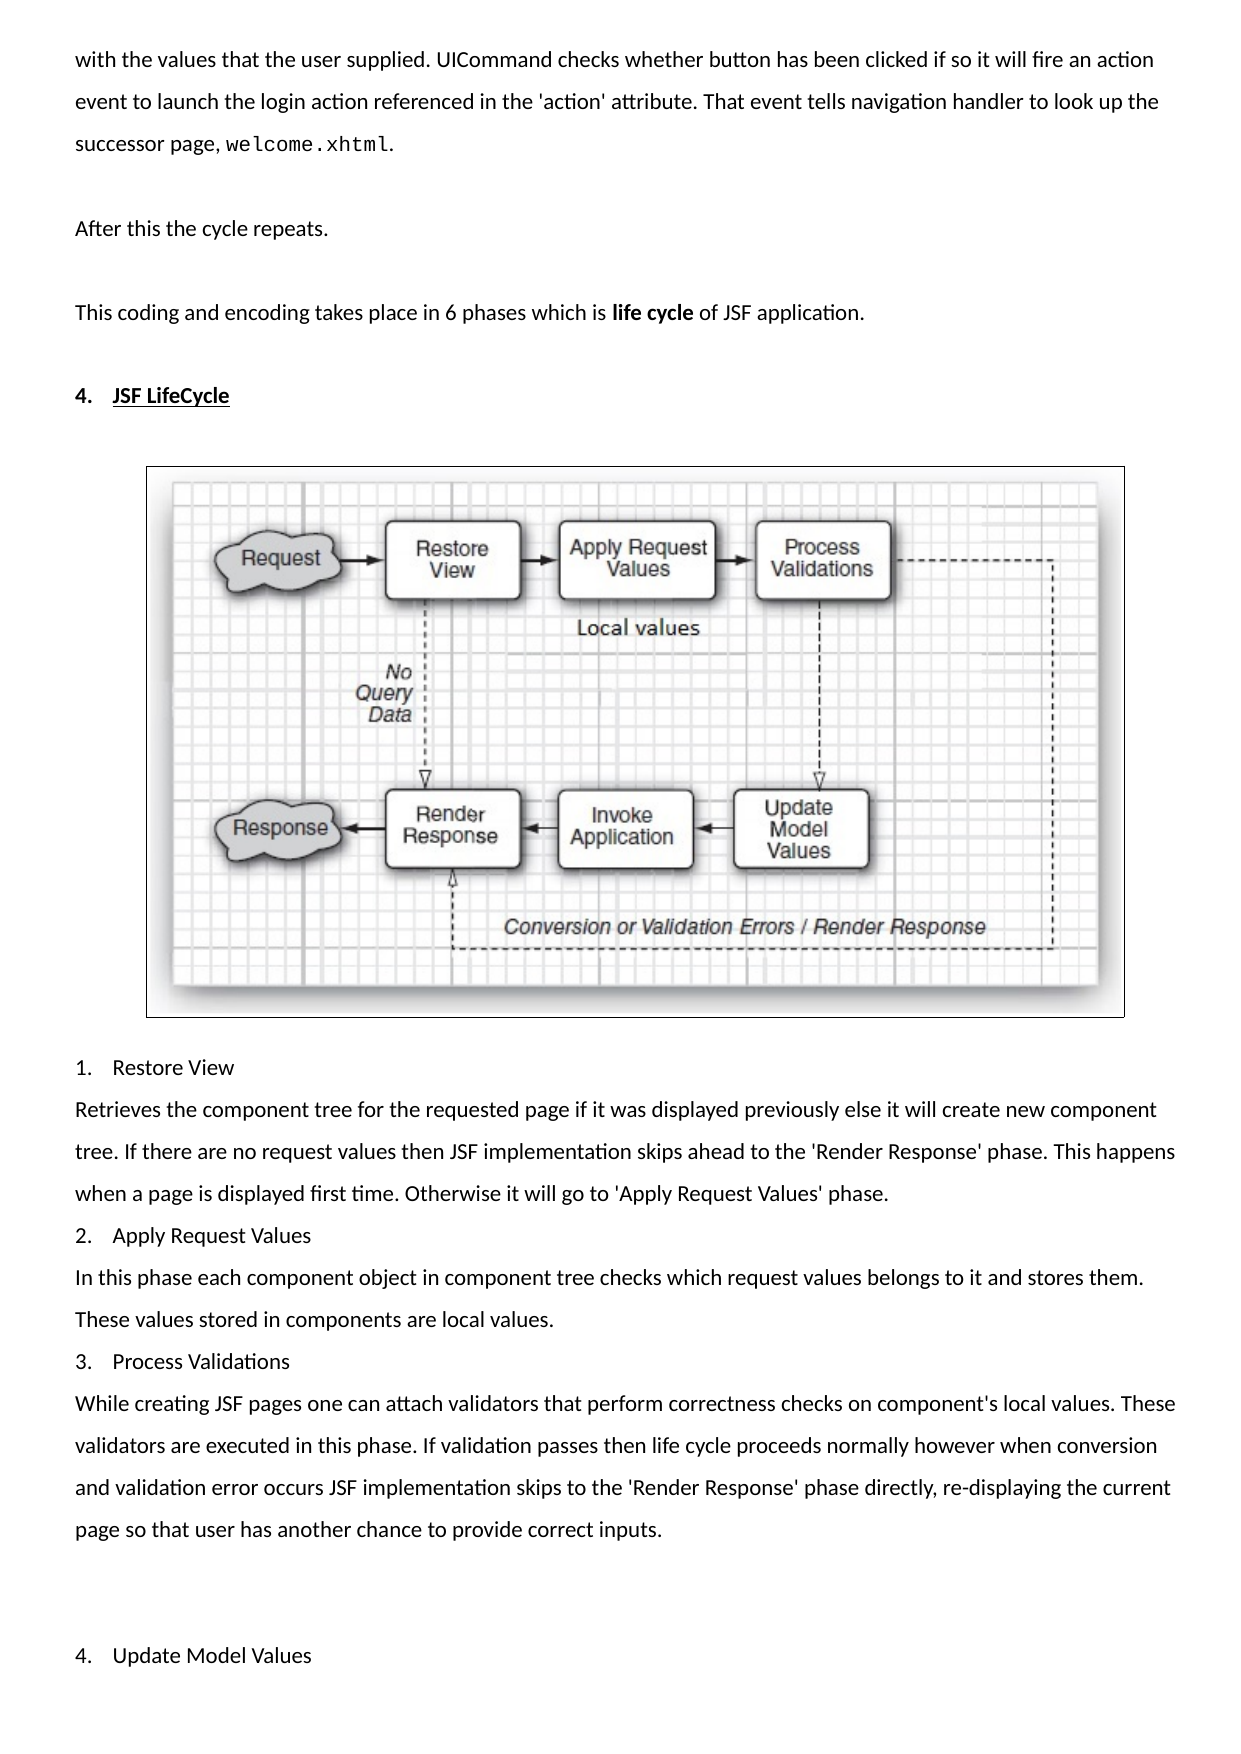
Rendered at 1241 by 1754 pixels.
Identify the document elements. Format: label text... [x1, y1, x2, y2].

text While creating JSF pages one can attach validators that perform correctness checks on component's local values. These validators are executed in this phase. If validation passes then life cycle proceeds normally however when conversion and validation error occurs JSF implementation skips to the 'Render Response' phase directly, re-displaying the current page so that user has another chance to provide correct inputs. [75, 1389, 1195, 1543]
list with the values that the user supplied. UICommand checks whether button has been clicked if so it will fire an action event to launch the login action referenced in the 'action' attribute. That event tells navigation handler to look up the successor page, welcome.xhtml. [75, 45, 1195, 157]
text This coding and encoding takes place in 6 phases which is life cycle of JSF application. [75, 298, 1195, 326]
text 4. JSF LifeCycle [75, 382, 1195, 410]
text 3. Process Validations [75, 1347, 1195, 1375]
text 2. Apply Request Values [75, 1221, 1195, 1249]
text In this phase each component object in component tree checks which request values belongs to it and stores them. These values stored in components are local values. [75, 1263, 1195, 1333]
text Retrieves the component tree for the requested page if it was displayed previously else it will create new component tree. If there are no request values then JSF implementation skips ahead to the 'Render Response' phase. This happens when a page is displayed first time. Otherwise it will go to 'Apply Request Values' phase. [75, 1095, 1195, 1207]
text 4. Update Model Values [75, 1641, 1195, 1669]
text After this the cycle repeats. [75, 214, 1195, 242]
picture [149, 468, 1122, 1015]
text 1. Restore View [75, 1053, 1195, 1081]
